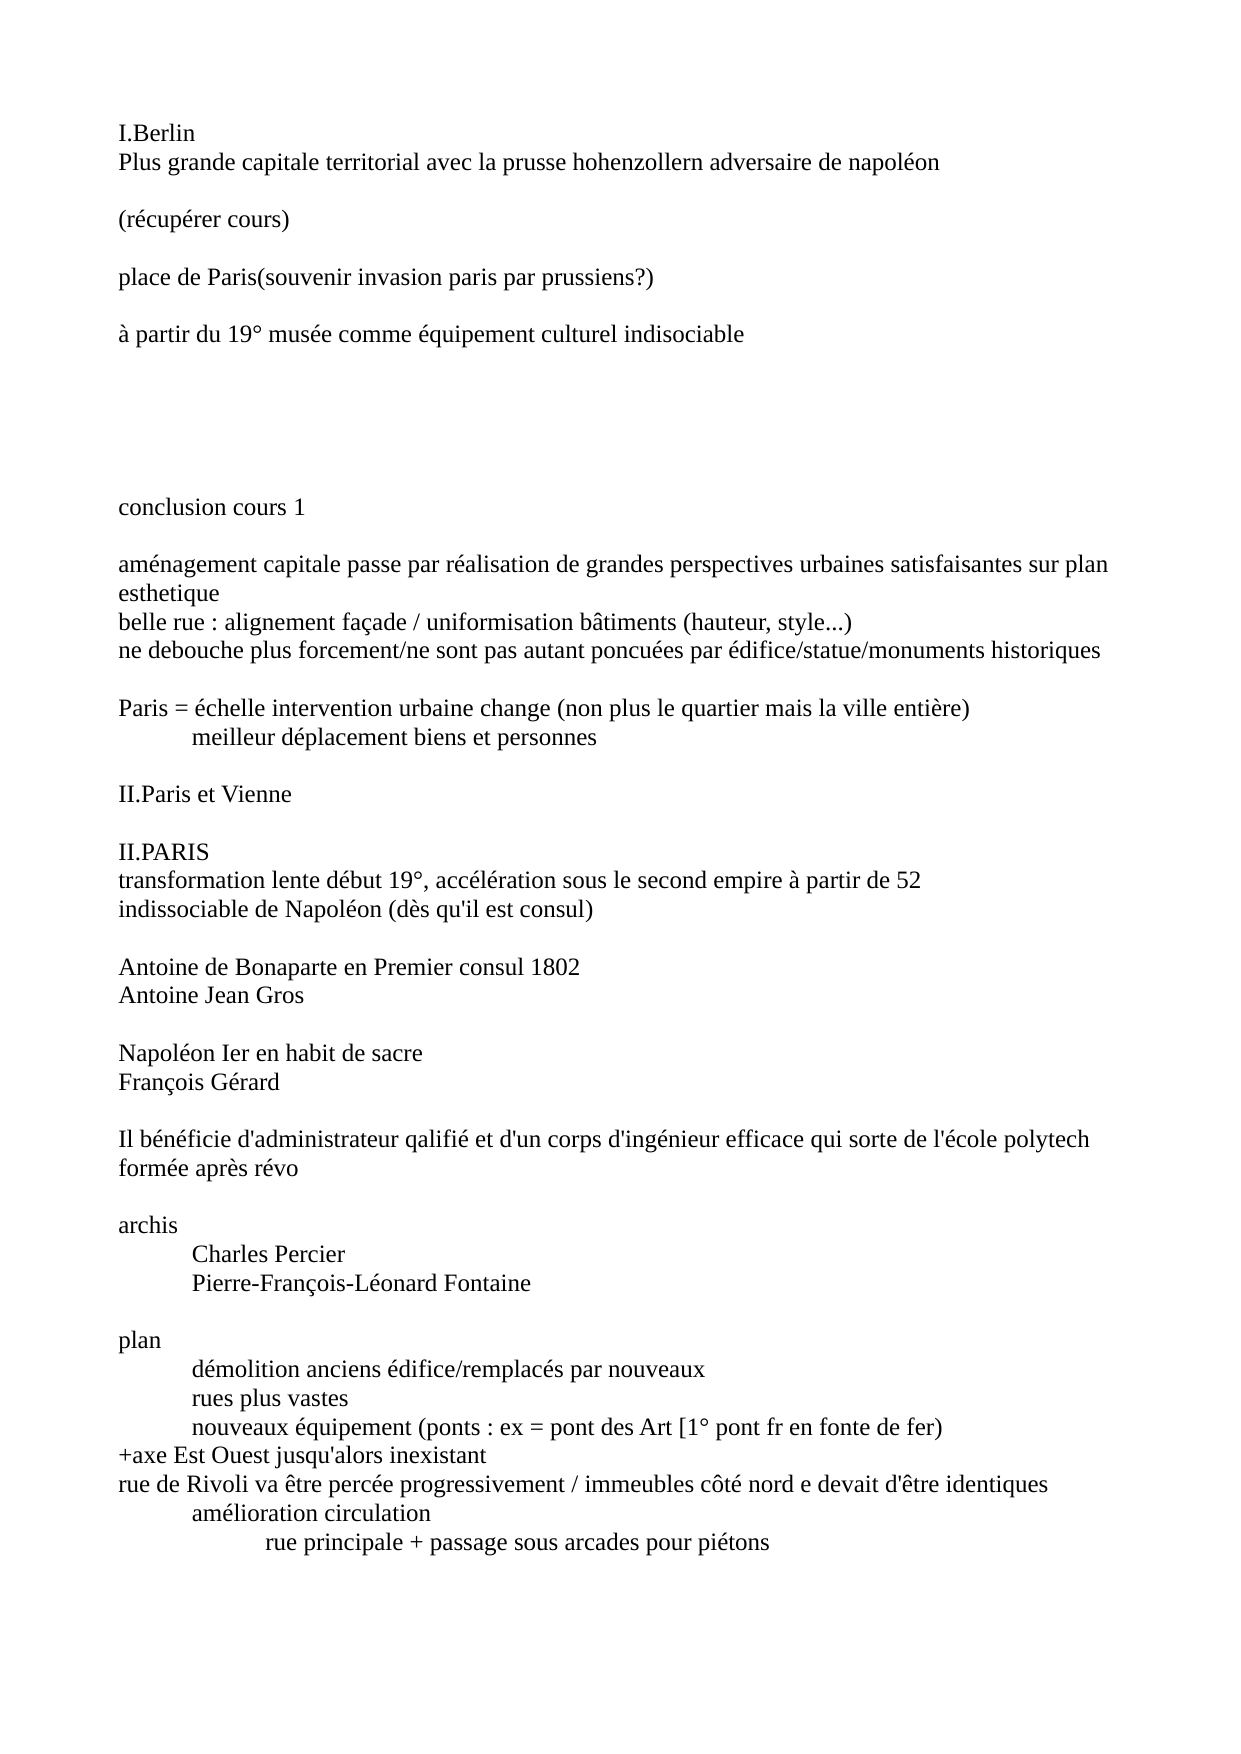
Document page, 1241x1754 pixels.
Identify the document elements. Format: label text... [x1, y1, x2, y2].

text rue principale + passage sous arcades pour piétons [118, 1527, 1122, 1556]
text Antoine de Bonaparte en Premier consul 1802 [118, 952, 1122, 981]
text ne debouche plus forcement/ne sont pas autant poncuées par édifice/statue/monuments historiques [118, 636, 1122, 664]
text meilleur déplacement biens et personnes [118, 722, 1122, 751]
text Plus grande capitale territorial avec la prusse hohenzollern adversaire de napoléon [118, 147, 1122, 176]
text transformation lente début 19°, accélération sous le second empire à partir de 52 [118, 866, 1122, 894]
text François Gérard [118, 1067, 1122, 1096]
text Paris = échelle intervention urbaine change (non plus le quartier mais la ville entière) [118, 693, 1122, 722]
text Pierre-François-Léonard Fontaine [118, 1268, 1122, 1297]
text II.PARIS [118, 837, 1122, 866]
text plan [118, 1326, 1122, 1354]
text archis [118, 1211, 1122, 1239]
text +axe Est Ouest jusqu'alors inexistant [118, 1441, 1122, 1469]
text II.Paris et Vienne [118, 779, 1122, 808]
text I.Berlin [118, 118, 1122, 147]
text démolition anciens édifice/remplacés par nouveaux [118, 1354, 1122, 1383]
text amélioration circulation [118, 1498, 1122, 1527]
text rue de Rivoli va être percée progressivement / immeubles côté nord e devait d'être identiques [118, 1469, 1122, 1498]
text Antoine Jean Gros [118, 981, 1122, 1009]
text nouveaux équipement (ponts : ex = pont des Art [1° pont fr en fonte de fer) [118, 1412, 1122, 1441]
text Il bénéficie d'administrateur qalifié et d'un corps d'ingénieur efficace qui sorte de l'école polytech formée après révo [118, 1124, 1122, 1182]
text Napoléon Ier en habit de sacre [118, 1038, 1122, 1067]
text belle rue : alignement façade / uniformisation bâtiments (hauteur, style...) [118, 607, 1122, 636]
text rues plus vastes [118, 1383, 1122, 1412]
text conclusion cours 1 [118, 492, 1122, 521]
text aménagement capitale passe par réalisation de grandes perspectives urbaines satisfaisantes sur plan esthetique [118, 549, 1122, 607]
text Charles Percier [118, 1239, 1122, 1268]
text indissociable de Napoléon (dès qu'il est consul) [118, 894, 1122, 923]
text (récupérer cours) [118, 204, 1122, 233]
text place de Paris(souvenir invasion paris par prussiens?) [118, 262, 1122, 291]
text à partir du 19° musée comme équipement culturel indisociable [118, 319, 1122, 348]
